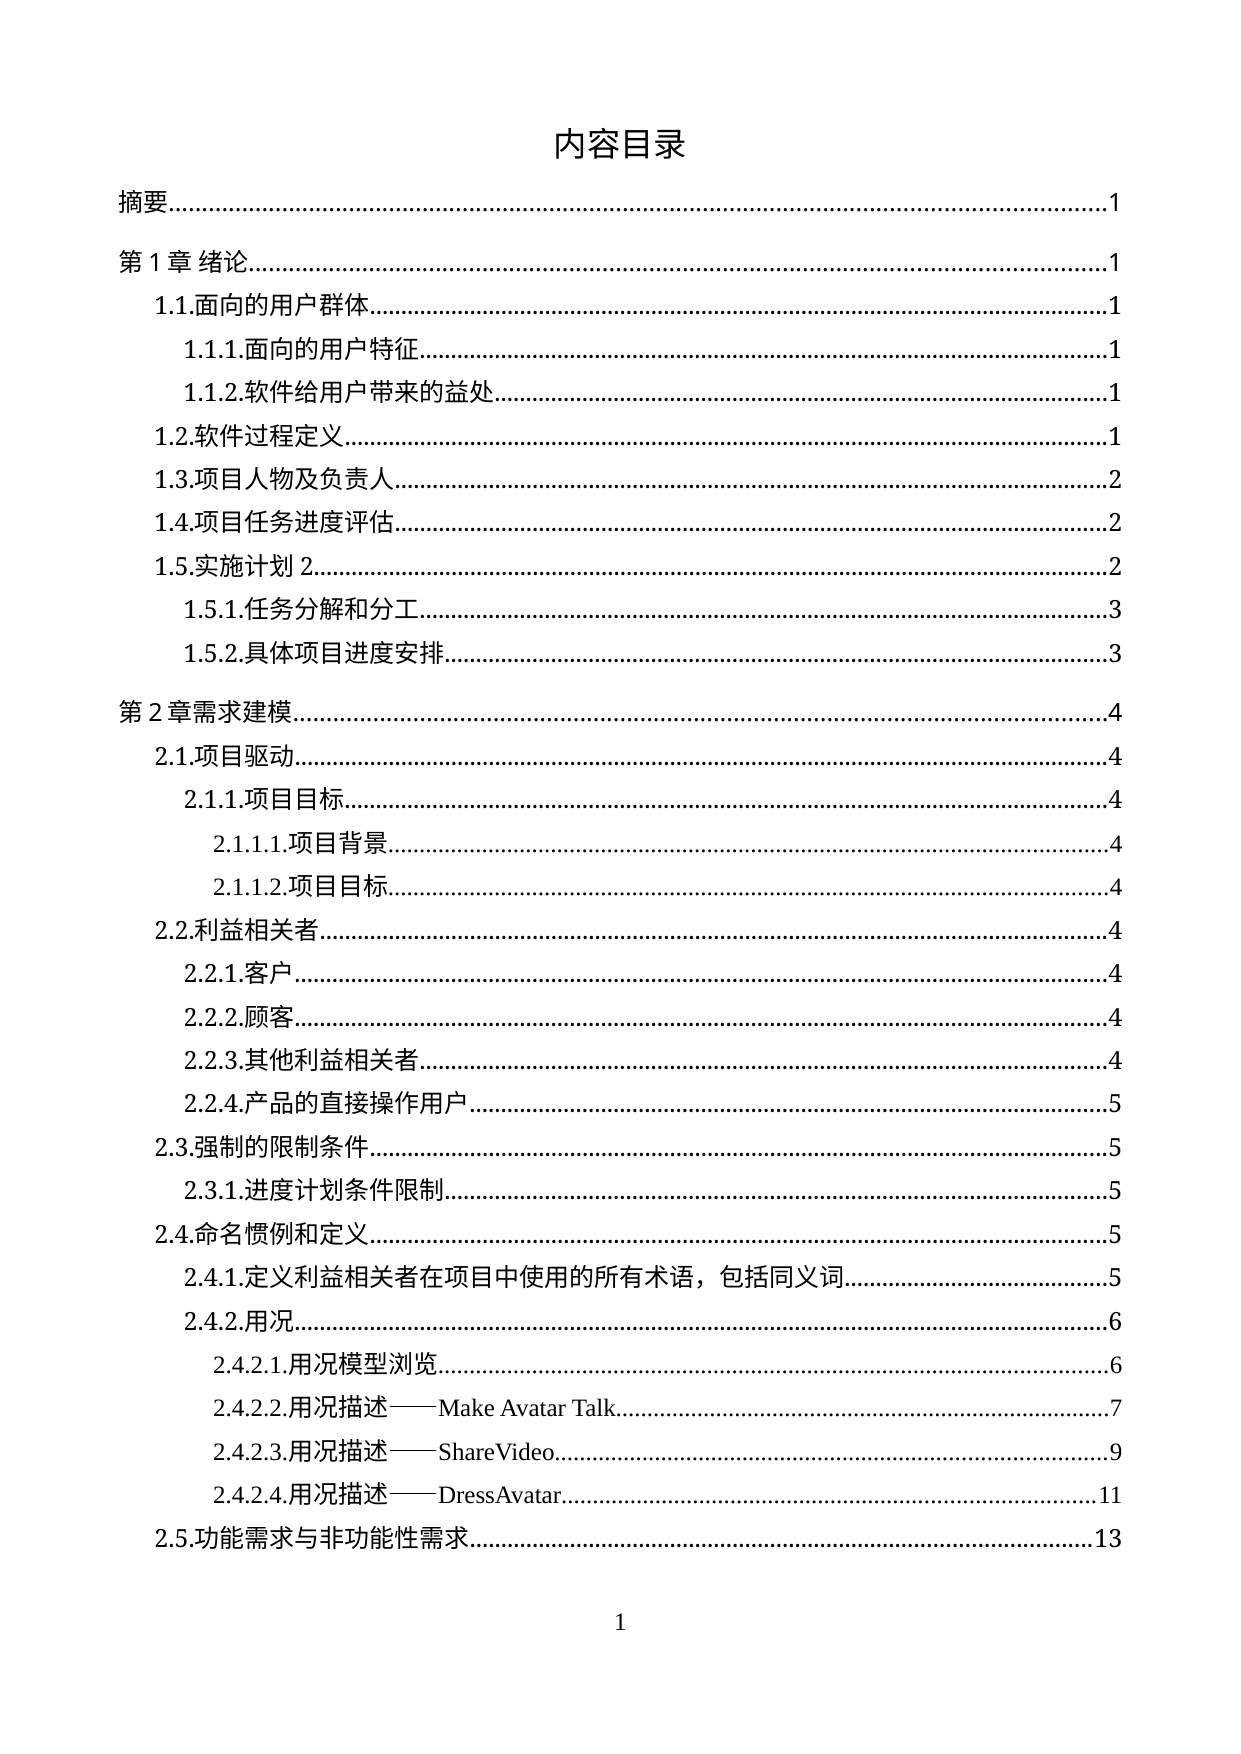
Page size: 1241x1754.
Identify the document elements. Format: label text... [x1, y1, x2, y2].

text 1.1.2.软件给用户带来的益处 1 [177, 373, 1122, 409]
text 1.4.项目任务进度评估 2 [148, 503, 1122, 539]
text 2.4.2.2.用况描述——Make Avatar Talk 7 [207, 1388, 1122, 1424]
text 2.1.项目驱动 4 [148, 736, 1122, 773]
text 2.4.2.3.用况描述——ShareVideo 9 [207, 1431, 1122, 1468]
text 2.4.2.4.用况描述——DressAvatar 11 [207, 1475, 1122, 1511]
text 摘要 1 [118, 183, 1122, 219]
text 2.4.命名惯例和定义 5 [148, 1214, 1122, 1250]
text 1.5.实施计划2 2 [148, 546, 1122, 583]
text 2.5.功能需求与非功能性需求 13 [148, 1518, 1122, 1554]
subtitle 内容目录 [118, 118, 1122, 166]
text 1.2.软件过程定义 1 [148, 416, 1122, 452]
text 2.2.1.客户 4 [177, 953, 1122, 990]
text 2.1.1.项目目标 4 [177, 780, 1122, 816]
text 1.5.2.具体项目进度安排 3 [177, 633, 1122, 669]
text 2.1.1.2.项目目标 4 [207, 867, 1122, 903]
text 1.1.面向的用户群体 1 [148, 286, 1122, 322]
text 1.3.项目人物及负责人 2 [148, 459, 1122, 496]
text 2.4.2.用况 6 [177, 1301, 1122, 1337]
text 2.2.4.产品的直接操作用户 5 [177, 1084, 1122, 1120]
text 2.2.2.顾客 4 [177, 997, 1122, 1033]
text 2.4.1.定义利益相关者在项目中使用的所有术语，包括同义词 5 [177, 1258, 1122, 1294]
text 2.2.3.其他利益相关者 4 [177, 1040, 1122, 1077]
text 2.2.利益相关者 4 [148, 910, 1122, 946]
text 2.4.2.1.用况模型浏览 6 [207, 1344, 1122, 1381]
text 2.3.强制的限制条件 5 [148, 1127, 1122, 1163]
text 1.1.1.面向的用户特征 1 [177, 329, 1122, 365]
text 2.3.1.进度计划条件限制 5 [177, 1171, 1122, 1207]
text 第2章需求建模 4 [118, 693, 1122, 729]
text 1.5.1.任务分解和分工 3 [177, 590, 1122, 626]
text 2.1.1.1.项目背景 4 [207, 823, 1122, 859]
text 第1章 绪论 1 [118, 242, 1122, 278]
